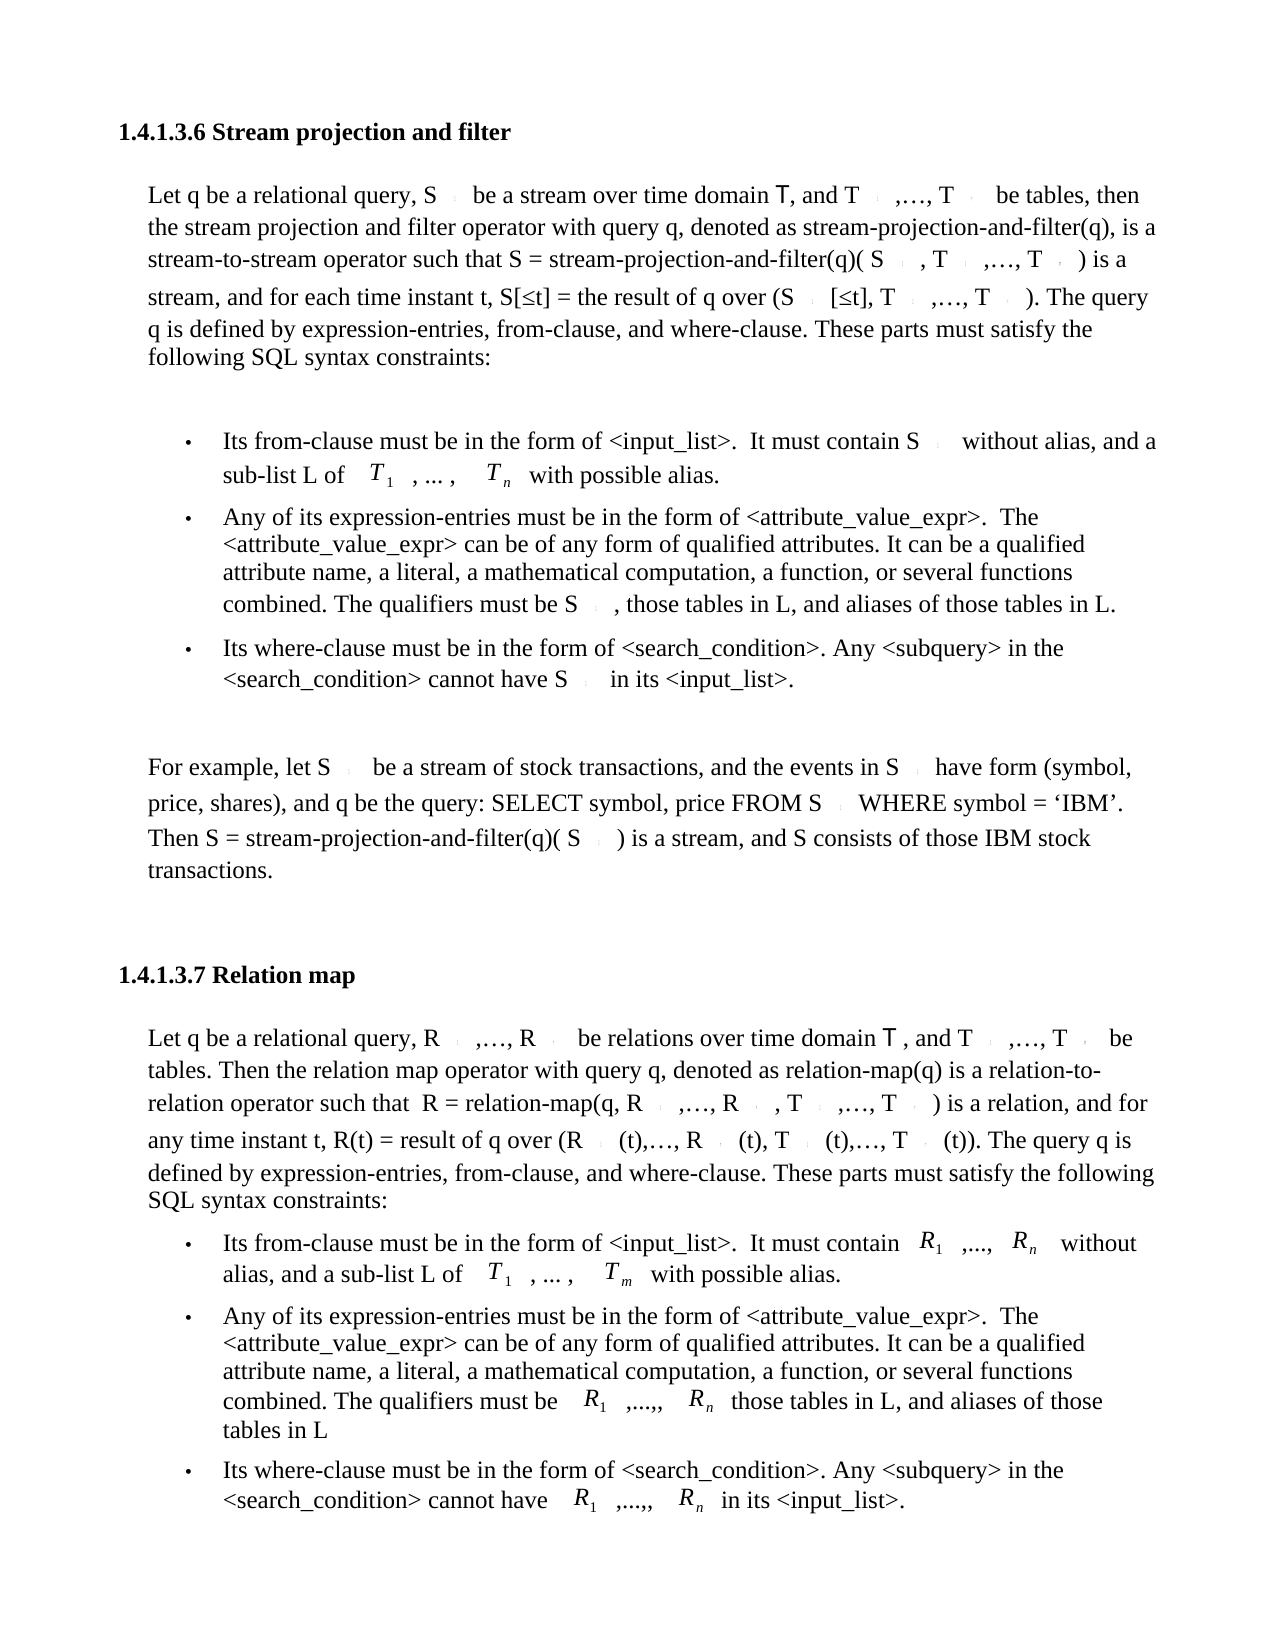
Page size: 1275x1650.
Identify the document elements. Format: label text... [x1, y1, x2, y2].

list Its from-clause must be in the form of <input_list>. It must contain,..., without alias, and a sub-list L of , ... , with possible alias. [185, 1227, 1157, 1289]
list Its from-clause must be in the form of <input_list>. It must contain S without alias, and a sub-list L of , ... , with possible alias. [185, 424, 1157, 490]
subtitle 1.4.1.3.7 Relation map [118, 962, 1157, 989]
text For example, let S be a stream of stock transactions, and the events in Shave form (symbol, price, shares), and q be the query: SELECT symbol, price FROM SWHERE symbol = ‘IBM’. Then S = stream-projection-and-filter(q)( S) is a stream, and S consists of those IBM stock transactions. [148, 750, 1157, 884]
subtitle 1.4.1.3.6 Stream projection and filter [118, 118, 1157, 146]
list Its where-clause must be in the form of <search_condition>. Any <subquery> in the <search_condition> cannot have S in its <input_list>. [185, 634, 1157, 697]
list Its where-clause must be in the form of <search_condition>. Any <subquery> in the <search_condition> cannot have ,...,, in its <input_list>. [185, 1456, 1157, 1515]
text Let q be a relational query, R,…, R be relations over time domain T , and T,…, T be tables. Then the relation map operator with query q, denoted as relation-map(q) is a relation-to-relation operator such that R = relation-map(q, R,…, R, T,…, T) is a relation, and for any time instant t, R(t) = result of q over (R(t),…, R(t), T(t),…, T(t)). The query q is defined by expression-entries, from-clause, and where-clause. These parts must satisfy the following SQL syntax constraints: [148, 1019, 1157, 1214]
text Let q be a relational query, Sbe a stream over time domain T, and T,…, T be tables, then the stream projection and filter operator with query q, denoted as stream-projection-and-filter(q), is a stream-to-stream operator such that S = stream-projection-and-filter(q)( S, T,…, T) is a stream, and for each time instant t, S[≤t] = the result of q over (S[≤t], T,…, T). The query q is defined by expression-entries, from-clause, and where-clause. These parts must satisfy the following SQL syntax constraints: [148, 175, 1157, 371]
list Any of its expression-entries must be in the form of <attribute_value_expr>. The <attribute_value_expr> can be of any form of qualified attributes. It can be a qualified attribute name, a literal, a mathematical computation, a function, or several functions combined. The qualifiers must be S, those tables in L, and aliases of those tables in L. [185, 503, 1157, 621]
list Any of its expression-entries must be in the form of <attribute_value_expr>. The <attribute_value_expr> can be of any form of qualified attributes. It can be a qualified attribute name, a literal, a mathematical computation, a function, or several functions combined. The qualifiers must be ,...,, those tables in L, and aliases of those tables in L [185, 1302, 1157, 1444]
